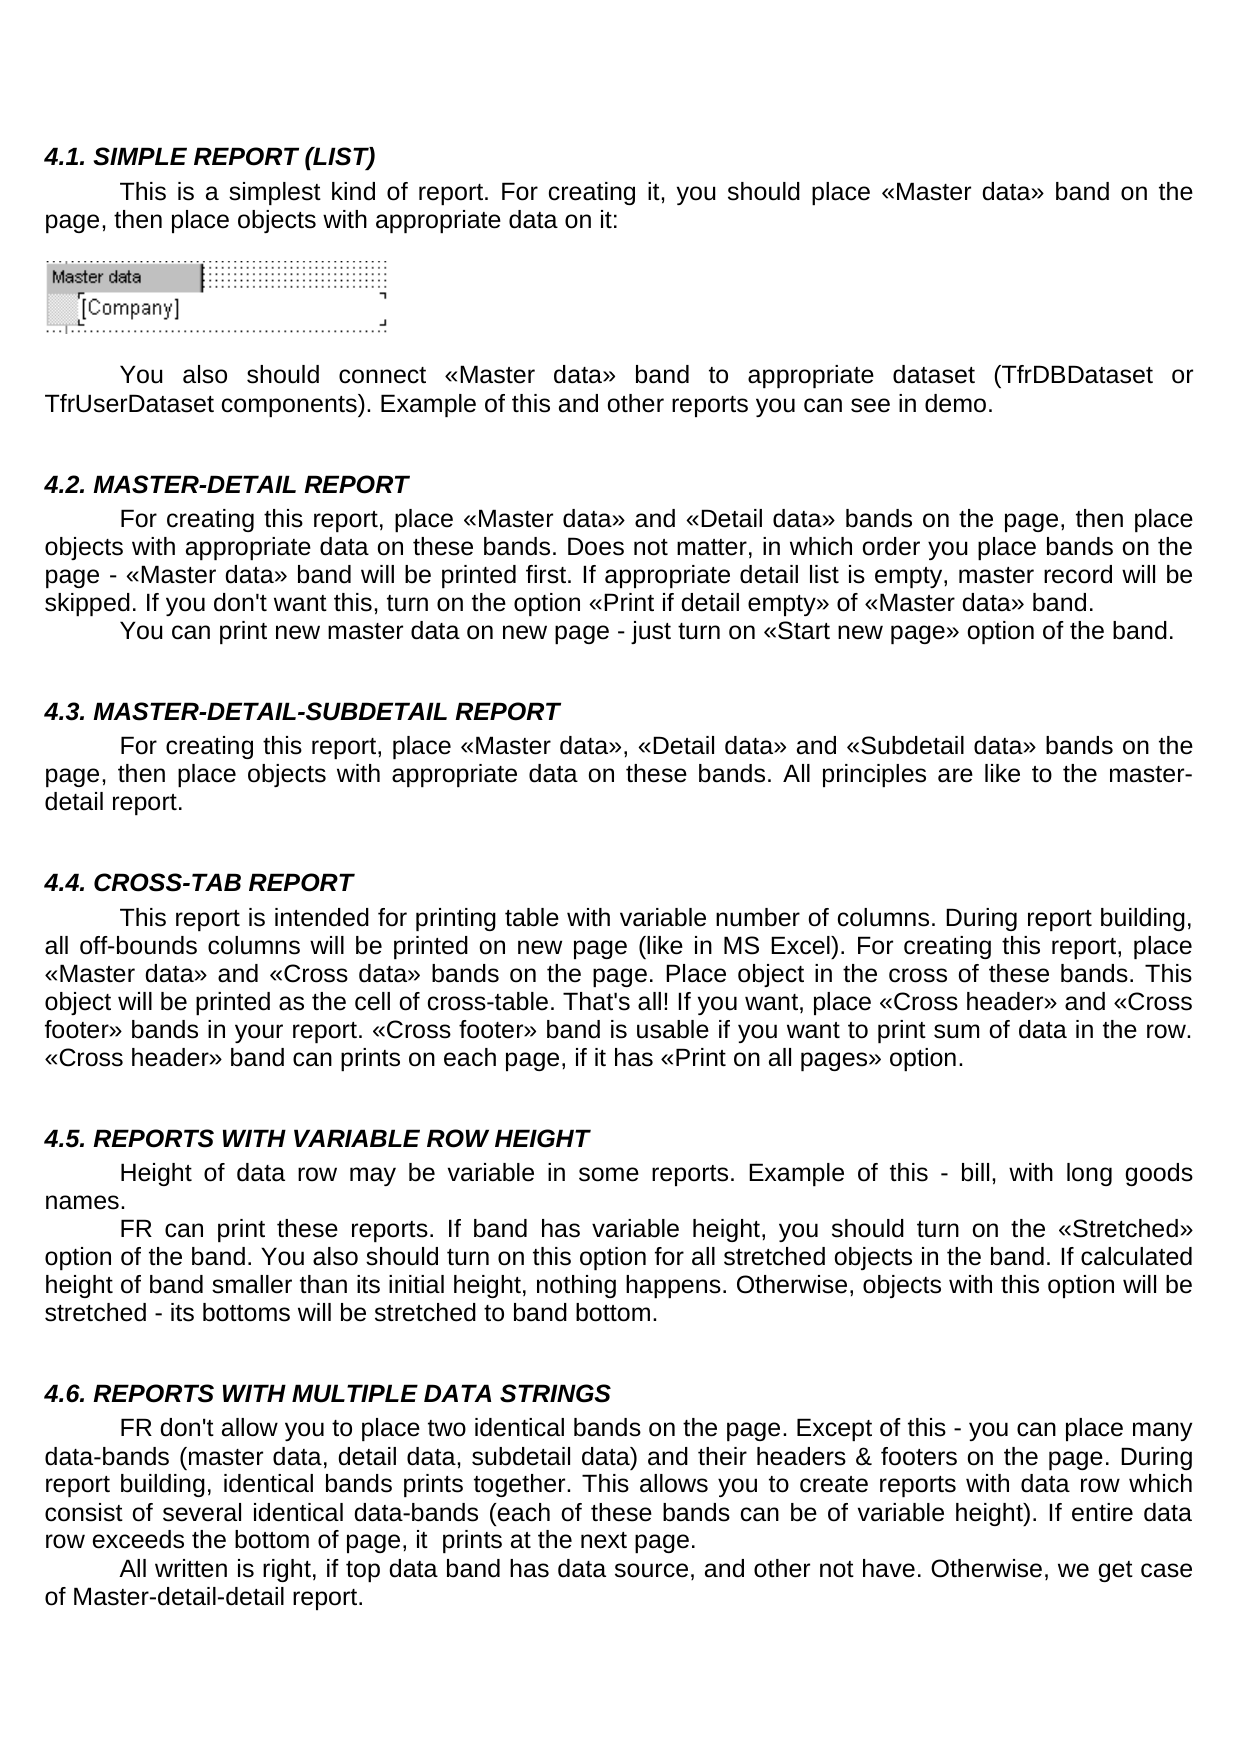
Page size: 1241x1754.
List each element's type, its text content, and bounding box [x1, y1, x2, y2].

text This is a simplest kind of report. For creating it, you should place «Master data» band on the page, then place objects with appropriate data on it: [44, 177, 1196, 233]
subtitle 4.5. REPORTS WITH VARIABLE ROW HEIGHT [44, 1124, 1196, 1152]
text You also should connect «Master data» band to appropriate dataset (TfrDBDataset or TfrUserDataset components). Example of this and other reports you can see in demo. [44, 361, 1196, 417]
subtitle 4.3. MASTER-DETAIL-SUBDETAIL REPORT [44, 698, 1196, 726]
text You can print new master data on new page - just turn on «Start new page» option of the band. [44, 617, 1196, 645]
subtitle 4.2. MASTER-DETAIL REPORT [44, 470, 1196, 498]
text Height of data row may be variable in some reports. Example of this - bill, with long goods names. [44, 1159, 1196, 1215]
text FR don't allow you to place two identical bands on the page. Except of this - you can place many data-bands (master data, detail data, subdetail data) and their headers & footers on the page. During report building, identical bands prints together. This allows you to create reports with data row which consist of several identical data-bands (each of these bands can be of variable height). If entire data row exceeds the bottom of page, it prints at the next page. [44, 1414, 1196, 1554]
subtitle 4.6. REPORTS WITH MULTIPLE DATA STRINGS [44, 1380, 1196, 1408]
text FR can print these reports. If band has variable height, you should turn on the «Stretched» option of the band. You also should turn on this option for all stretched objects in the band. If calculated height of band smaller than its initial height, nothing happens. Otherwise, objects with this option will be stretched - its bottoms will be stretched to band bottom. [44, 1215, 1196, 1327]
subtitle 4.1. SIMPLE REPORT (LIST) [44, 143, 1196, 171]
text For creating this report, place «Master data» and «Detail data» bands on the page, then place objects with appropriate data on these bands. Does not matter, in which order you place bands on the page - «Master data» band will be printed first. If appropriate detail list is empty, master record will be skipped. If you don't want this, turn on the option «Print if detail empty» of «Master data» band. [44, 504, 1196, 617]
text This report is intended for printing table with variable number of columns. During report building, all off-bounds columns will be printed on new page (like in MS Excel). For creating this report, place «Master data» and «Cross data» bands on the page. Place object in the cross of these bands. This object will be printed as the cell of cross-table. That's all! If you want, place «Cross header» and «Cross footer» bands in your report. «Cross footer» band is usable if you want to print sum of data in the row. «Cross header» band can prints on each page, if it has «Print on all pages» option. [44, 903, 1196, 1071]
text For creating this report, place «Master data», «Detail data» and «Subdetail data» bands on the page, then place objects with appropriate data on these bands. All principles are like to the master-detail report. [44, 732, 1196, 816]
text All written is right, if top data band has data source, and other not have. Otherwise, we get case of Master-detail-detail report. [44, 1554, 1196, 1610]
subtitle 4.4. CROSS-TAB REPORT [44, 869, 1196, 897]
